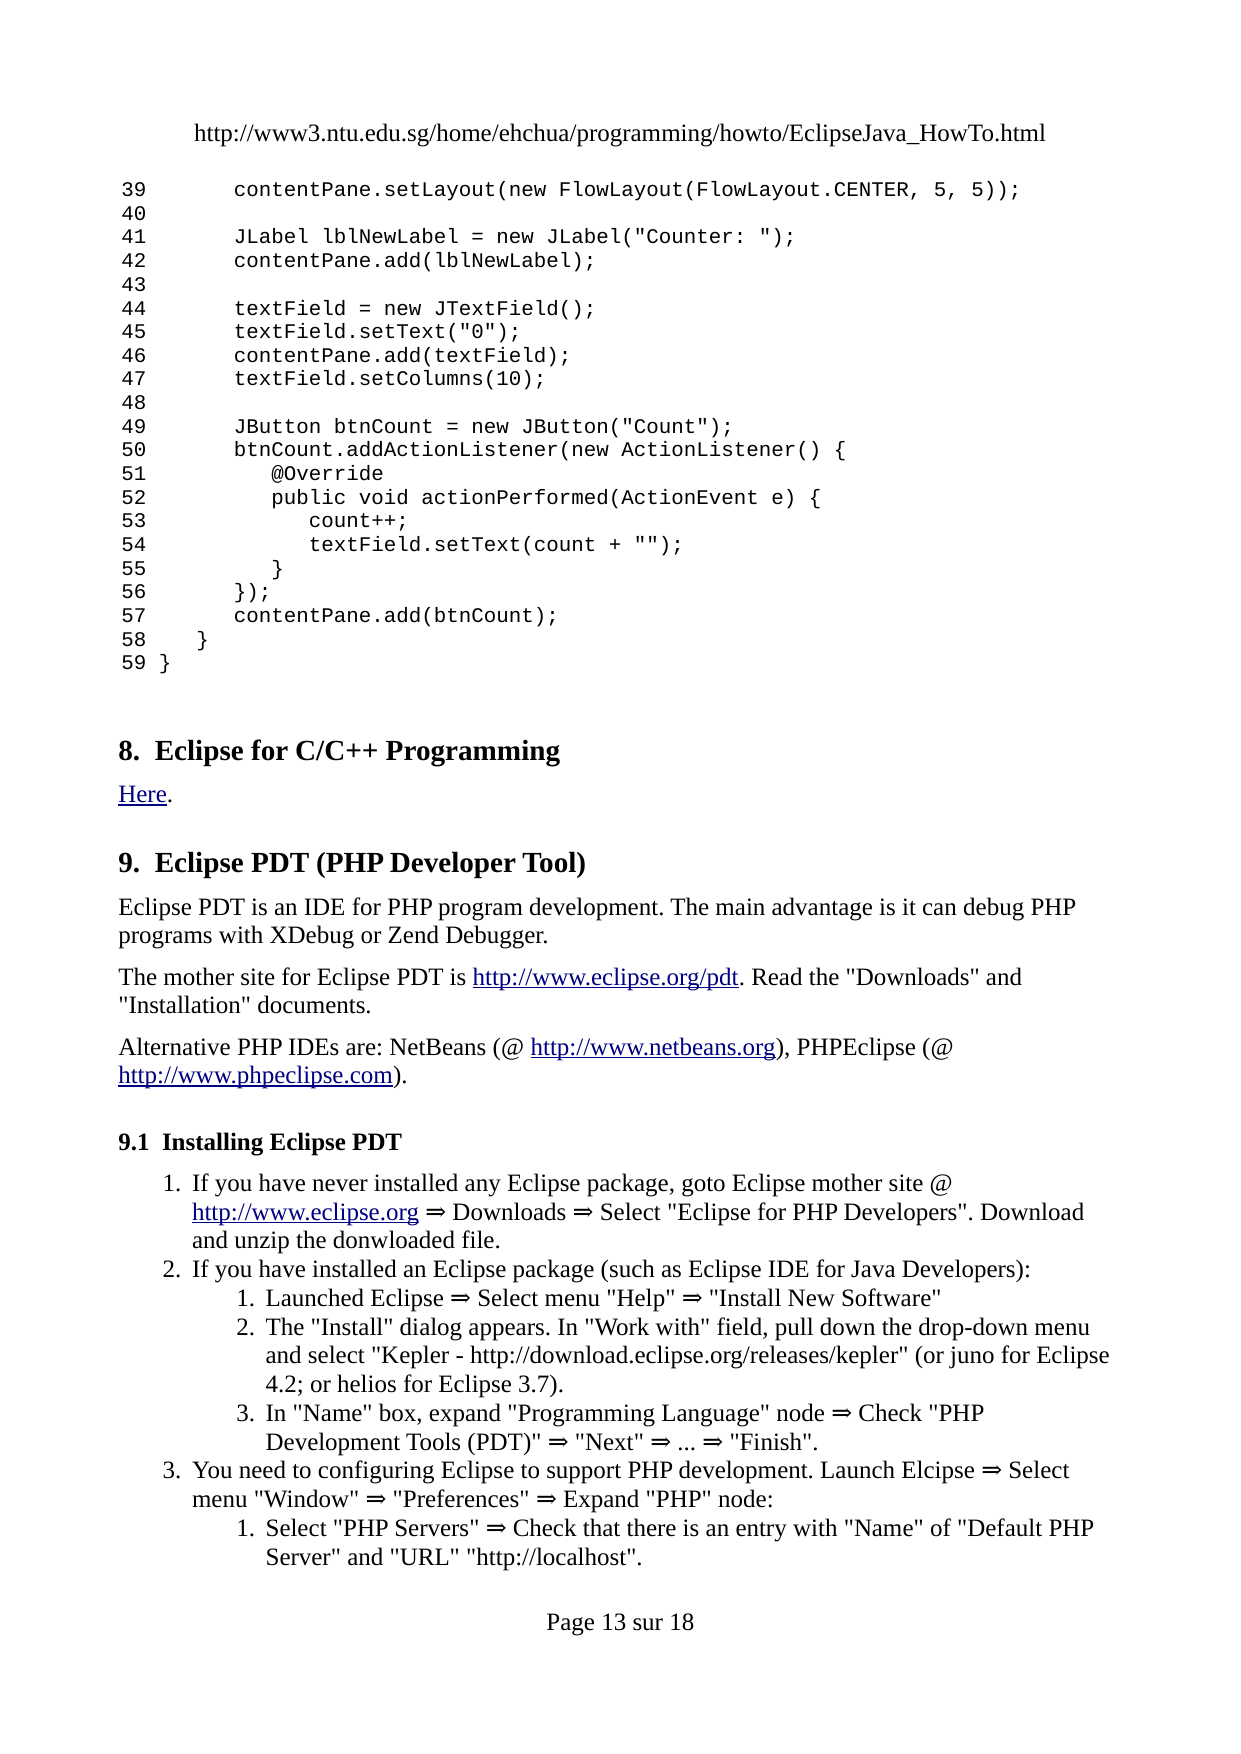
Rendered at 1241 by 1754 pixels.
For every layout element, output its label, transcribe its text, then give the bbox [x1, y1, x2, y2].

table_header 39 40 41 42 43 44 45 46 47 48 49 50 51 52 53 54 55 56 57 58 59 [118, 176, 156, 708]
text Here. [118, 779, 1122, 808]
subtitle 9.1 Installing Eclipse PDT [118, 1127, 1122, 1155]
text Eclipse PDT is an IDE for PHP program development. The main advantage is it can debug PHP programs with XDebug or Zend Debugger. [118, 892, 1122, 949]
subtitle 9. Eclipse PDT (PHP Developer Tool) [118, 846, 1122, 879]
list If you have never installed any Eclipse package, goto Eclipse mother site @ http://www.eclipse.org ⇒ Downloads ⇒ Select "Eclipse for PHP Developers". Download and unzip the donwloaded file. [162, 1168, 1122, 1254]
text The mother site for Eclipse PDT is http://www.eclipse.org/pdt. Read the "Downloads" and "Installation" documents. [118, 962, 1122, 1019]
list The "Install" dialog appears. In "Work with" field, pull down the drop-down menu and select "Kepler - http://download.eclipse.org/releases/kepler" (or juno for Eclipse 4.2; or helios for Eclipse 3.7). [236, 1312, 1122, 1398]
list Launched Eclipse ⇒ Select menu "Help" ⇒ "Install New Software" [236, 1283, 1122, 1312]
list You need to configuring Eclipse to support PHP development. Launch Elcipse ⇒ Select menu "Window" ⇒ "Preferences" ⇒ Expand "PHP" node: [162, 1455, 1122, 1513]
list If you have installed an Eclipse package (such as Eclipse IDE for Java Developers): [162, 1254, 1122, 1283]
list Select "PHP Servers" ⇒ Check that there is an entry with "Name" of "Default PHP Server" and "URL" "http://localhost". [236, 1513, 1122, 1570]
text Alternative PHP IDEs are: NetBeans (@ http://www.netbeans.org), PHPEclipse (@ http://www.phpeclipse.com). [118, 1032, 1122, 1089]
list In "Name" box, expand "Programming Language" node ⇒ Check "PHP Development Tools (PDT)" ⇒ "Next" ⇒ ... ⇒ "Finish". [236, 1398, 1122, 1455]
subtitle 8. Eclipse for C/C++ Programming [118, 733, 1122, 767]
table_header contentPane.setLayout(new FlowLayout(FlowLayout.CENTER, 5, 5)); JLabel lblNewLabel = new JLabel("Counter: "); contentPane.add(lblNewLabel); textField = new JTextField(); textField.setText("0"); contentPane.add(textField); textField.setColumns(10); JButton btnCount = new JButton("Count"); btnCount.addActionListener(new ActionListener() { @Override public void actionPerformed(ActionEvent e) { count++; textField.setText(count + ""); } }); contentPane.add(btnCount); } } [156, 176, 1240, 708]
